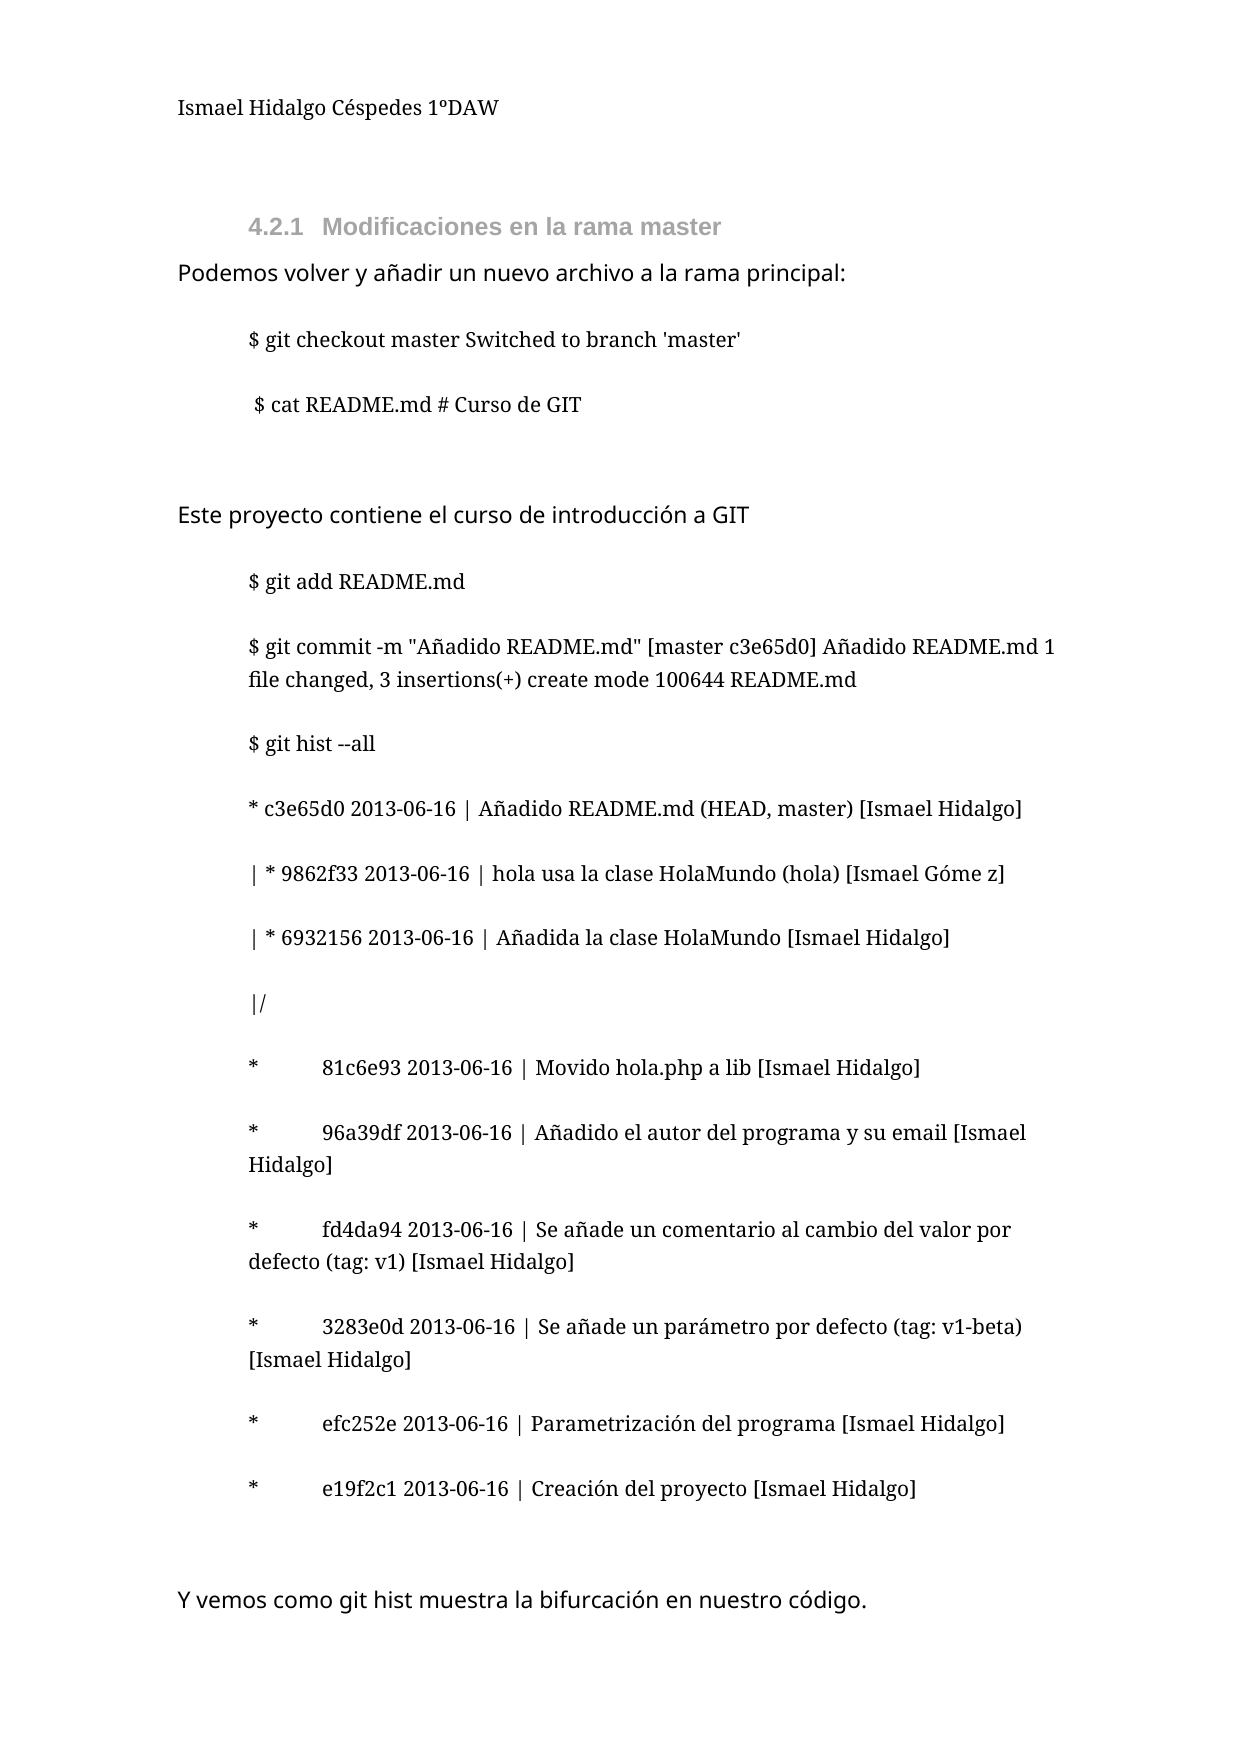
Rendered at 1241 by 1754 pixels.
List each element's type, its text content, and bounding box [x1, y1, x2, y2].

text |/ [248, 988, 1063, 1017]
text $ cat README.md # Curso de GIT [248, 390, 1063, 418]
list Y vemos como git hist muestra la bifurcación en nuestro código. [177, 1583, 1063, 1615]
text $ git checkout master Switched to branch 'master' [248, 325, 1063, 354]
text * fd4da94 2013-06-16 | Se añade un comentario al cambio del valor por defecto (tag: v1) [Ismael Hidalgo] [248, 1215, 1063, 1276]
text 4.2.1 Modificaciones en la rama master [248, 212, 1063, 241]
text * 81c6e93 2013-06-16 | Movido hola.php a lib [Ismael Hidalgo] [248, 1053, 1063, 1081]
text * e19f2c1 2013-06-16 | Creación del proyecto [Ismael Hidalgo] [248, 1474, 1063, 1503]
text $ git add README.md [248, 567, 1063, 596]
text $ git hist --all [248, 729, 1063, 758]
text $ git commit -m "Añadido README.md" [master c3e65d0] Añadido README.md 1 file changed, 3 insertions(+) create mode 100644 README.md [248, 632, 1063, 693]
text * efc252e 2013-06-16 | Parametrización del programa [Ismael Hidalgo] [248, 1409, 1063, 1438]
text * c3e65d0 2013-06-16 | Añadido README.md (HEAD, master) [Ismael Hidalgo] [248, 794, 1063, 823]
text * 3283e0d 2013-06-16 | Se añade un parámetro por defecto (tag: v1-beta) [Ismael Hidalgo] [248, 1312, 1063, 1373]
list Este proyecto contiene el curso de introducción a GIT [177, 499, 1063, 531]
text * 96a39df 2013-06-16 | Añadido el autor del programa y su email [Ismael Hidalgo] [248, 1118, 1063, 1179]
list Podemos volver y añadir un nuevo archivo a la rama principal: [177, 257, 1063, 289]
text | * 9862f33 2013-06-16 | hola usa la clase HolaMundo (hola) [Ismael Góme z] [248, 859, 1063, 887]
text | * 6932156 2013-06-16 | Añadida la clase HolaMundo [Ismael Hidalgo] [248, 923, 1063, 952]
